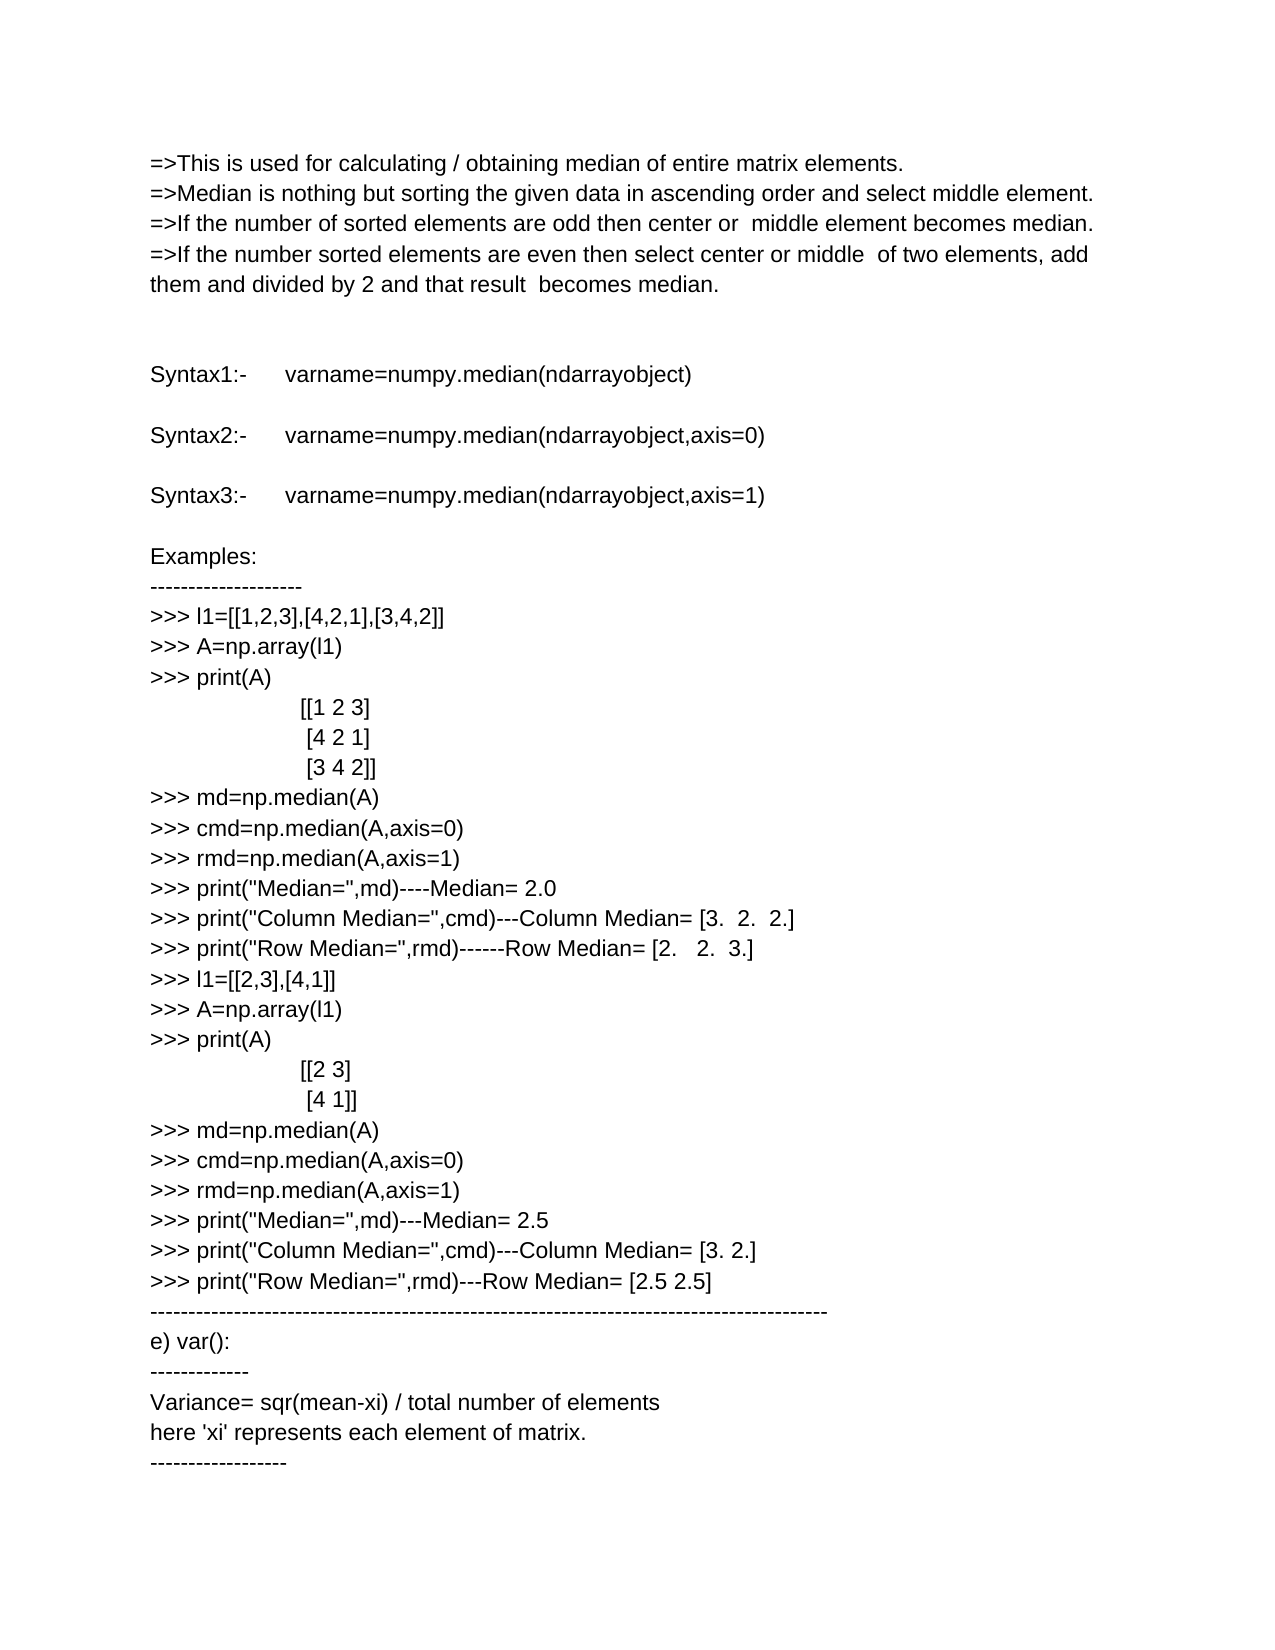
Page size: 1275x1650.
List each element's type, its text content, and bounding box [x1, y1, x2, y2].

text ----------------------------------------------------------------------------------------- [150, 1298, 1125, 1324]
text >>> l1=[[1,2,3],[4,2,1],[3,4,2]] [150, 603, 1125, 629]
text =>If the number sorted elements are even then select center or middle of two elements, add them and divided by 2 and that result becomes median. [150, 241, 1125, 297]
text >>> print("Row Median=",rmd)---Row Median= [2.5 2.5] [150, 1268, 1125, 1294]
text Examples: [150, 543, 1125, 569]
text ------------- [150, 1358, 1125, 1385]
text >>> print(A) [150, 1026, 1125, 1052]
text >>> print("Column Median=",cmd)---Column Median= [3. 2.] [150, 1237, 1125, 1264]
text -------------------- [150, 573, 1125, 599]
text >>> print("Column Median=",cmd)---Column Median= [3. 2. 2.] [150, 905, 1125, 932]
text >>> md=np.median(A) [150, 784, 1125, 811]
text [4 1]] [150, 1086, 1125, 1113]
text >>> print("Median=",md)---Median= 2.5 [150, 1207, 1125, 1234]
text >>> cmd=np.median(A,axis=0) [150, 1147, 1125, 1173]
text >>> print("Median=",md)----Median= 2.0 [150, 875, 1125, 901]
text >>> A=np.array(l1) [150, 633, 1125, 660]
text here 'xi' represents each element of matrix. [150, 1419, 1125, 1445]
text Syntax1:- varname=numpy.median(ndarrayobject) [150, 361, 1125, 388]
text >>> md=np.median(A) [150, 1117, 1125, 1143]
text >>> print(A) [150, 663, 1125, 690]
text =>This is used for calculating / obtaining median of entire matrix elements. [150, 150, 1125, 176]
text Syntax3:- varname=numpy.median(ndarrayobject,axis=1) [150, 482, 1125, 509]
text Syntax2:- varname=numpy.median(ndarrayobject,axis=0) [150, 422, 1125, 448]
text e) var(): [150, 1328, 1125, 1354]
text >>> print("Row Median=",rmd)------Row Median= [2. 2. 3.] [150, 935, 1125, 962]
text >>> A=np.array(l1) [150, 996, 1125, 1022]
text >>> rmd=np.median(A,axis=1) [150, 845, 1125, 871]
text [4 2 1] [150, 724, 1125, 750]
text >>> l1=[[2,3],[4,1]] [150, 966, 1125, 992]
text [[2 3] [150, 1056, 1125, 1083]
text [3 4 2]] [150, 754, 1125, 781]
text =>Median is nothing but sorting the given data in ascending order and select middle element. [150, 180, 1125, 207]
text >>> cmd=np.median(A,axis=0) [150, 814, 1125, 841]
text [[1 2 3] [150, 694, 1125, 720]
text ------------------ [150, 1449, 1125, 1475]
text =>If the number of sorted elements are odd then center or middle element becomes median. [150, 210, 1125, 237]
text Variance= sqr(mean-xi) / total number of elements [150, 1388, 1125, 1415]
text >>> rmd=np.median(A,axis=1) [150, 1177, 1125, 1203]
